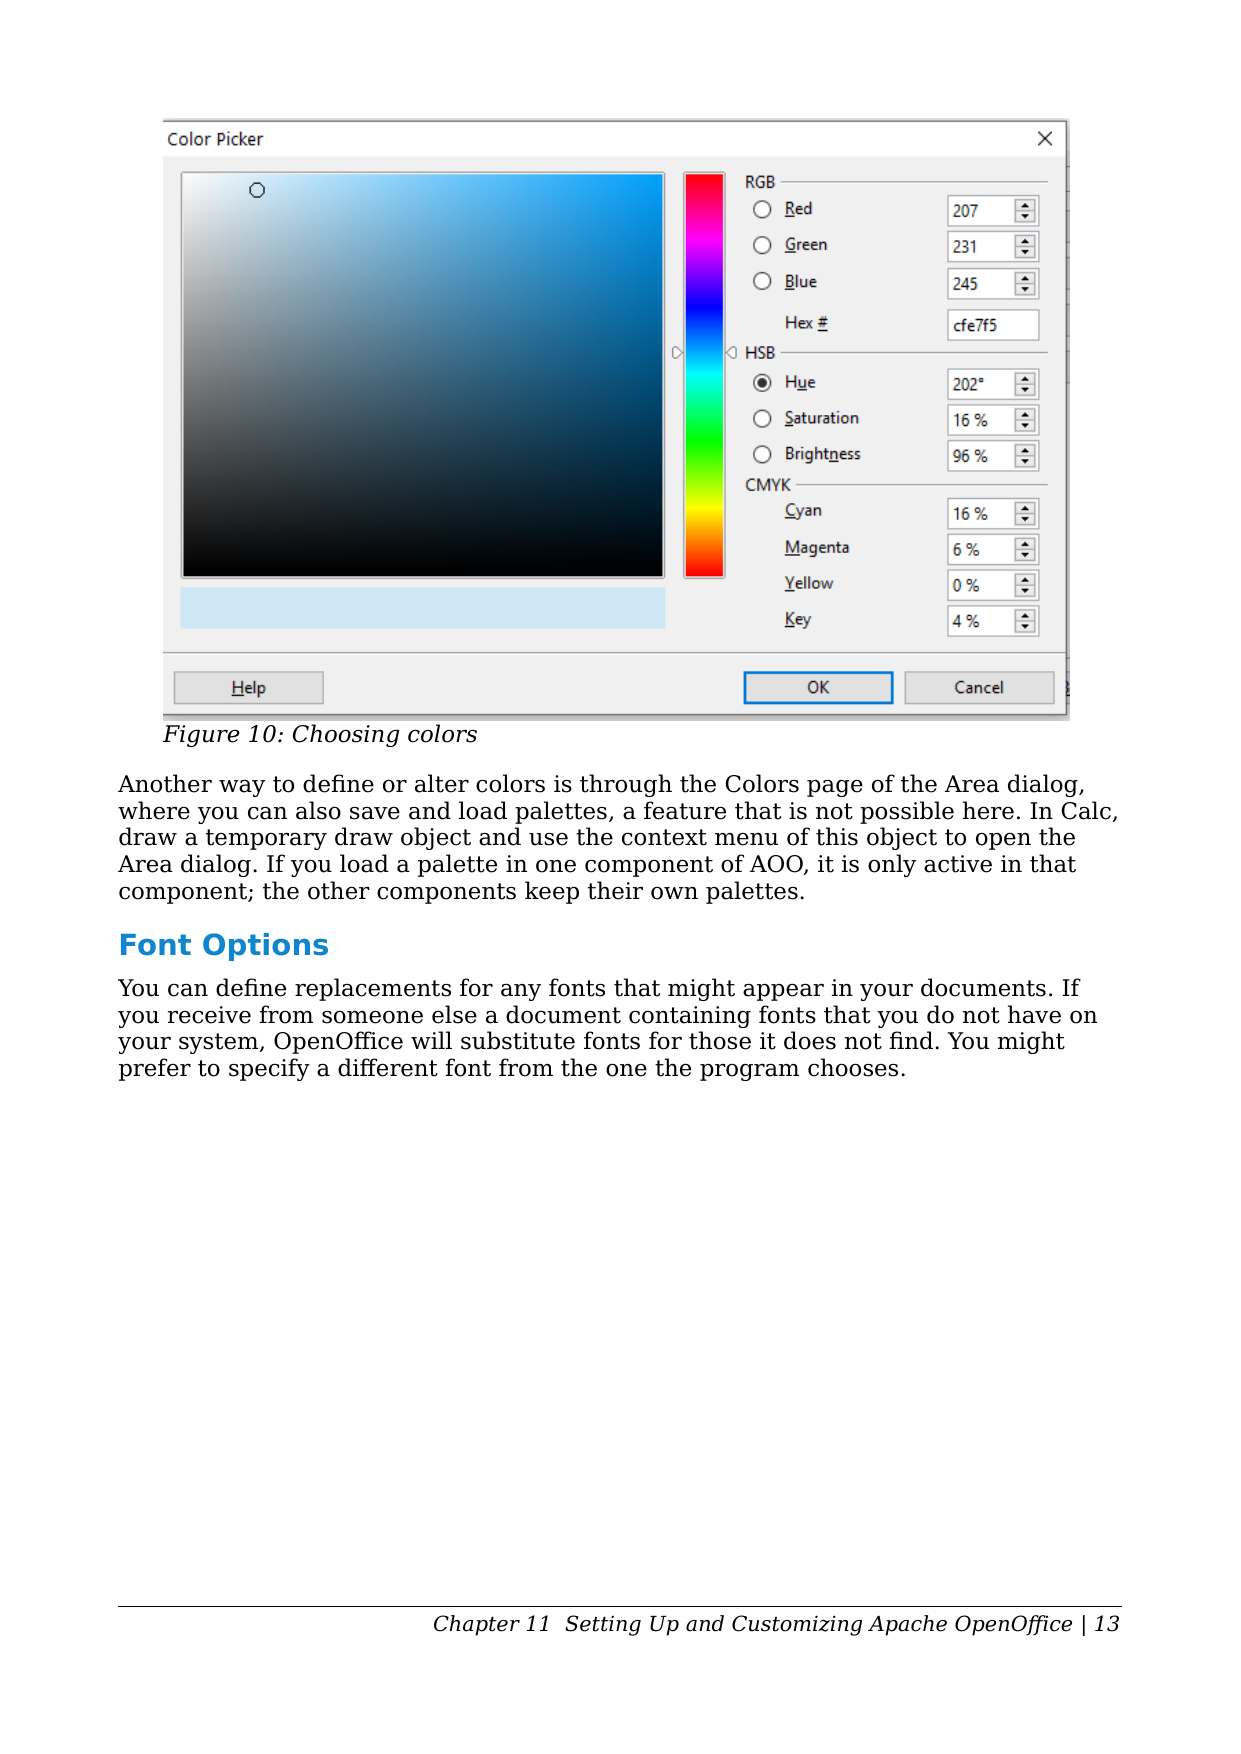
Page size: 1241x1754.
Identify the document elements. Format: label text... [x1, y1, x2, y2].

picture [163, 118, 1070, 721]
text You can define replacements for any fonts that might appear in your documents. If you receive from someone else a document containing fonts that you do not have on your system, OpenOffice will substitute fonts for those it does not find. You might prefer to specify a different font from the one the program chooses. [118, 975, 1122, 1082]
subtitle Font Options [118, 929, 1122, 963]
text Figure 10: Choosing colors [163, 721, 1070, 747]
text Another way to define or alter colors is through the Colors page of the Area dialog, where you can also save and load palettes, a feature that is not possible here. In Calc, draw a temporary draw object and use the context menu of this object to open the Area dialog. If you load a palette in one component of AOO, it is only active in that component; the other components keep their own palettes. [118, 771, 1122, 904]
